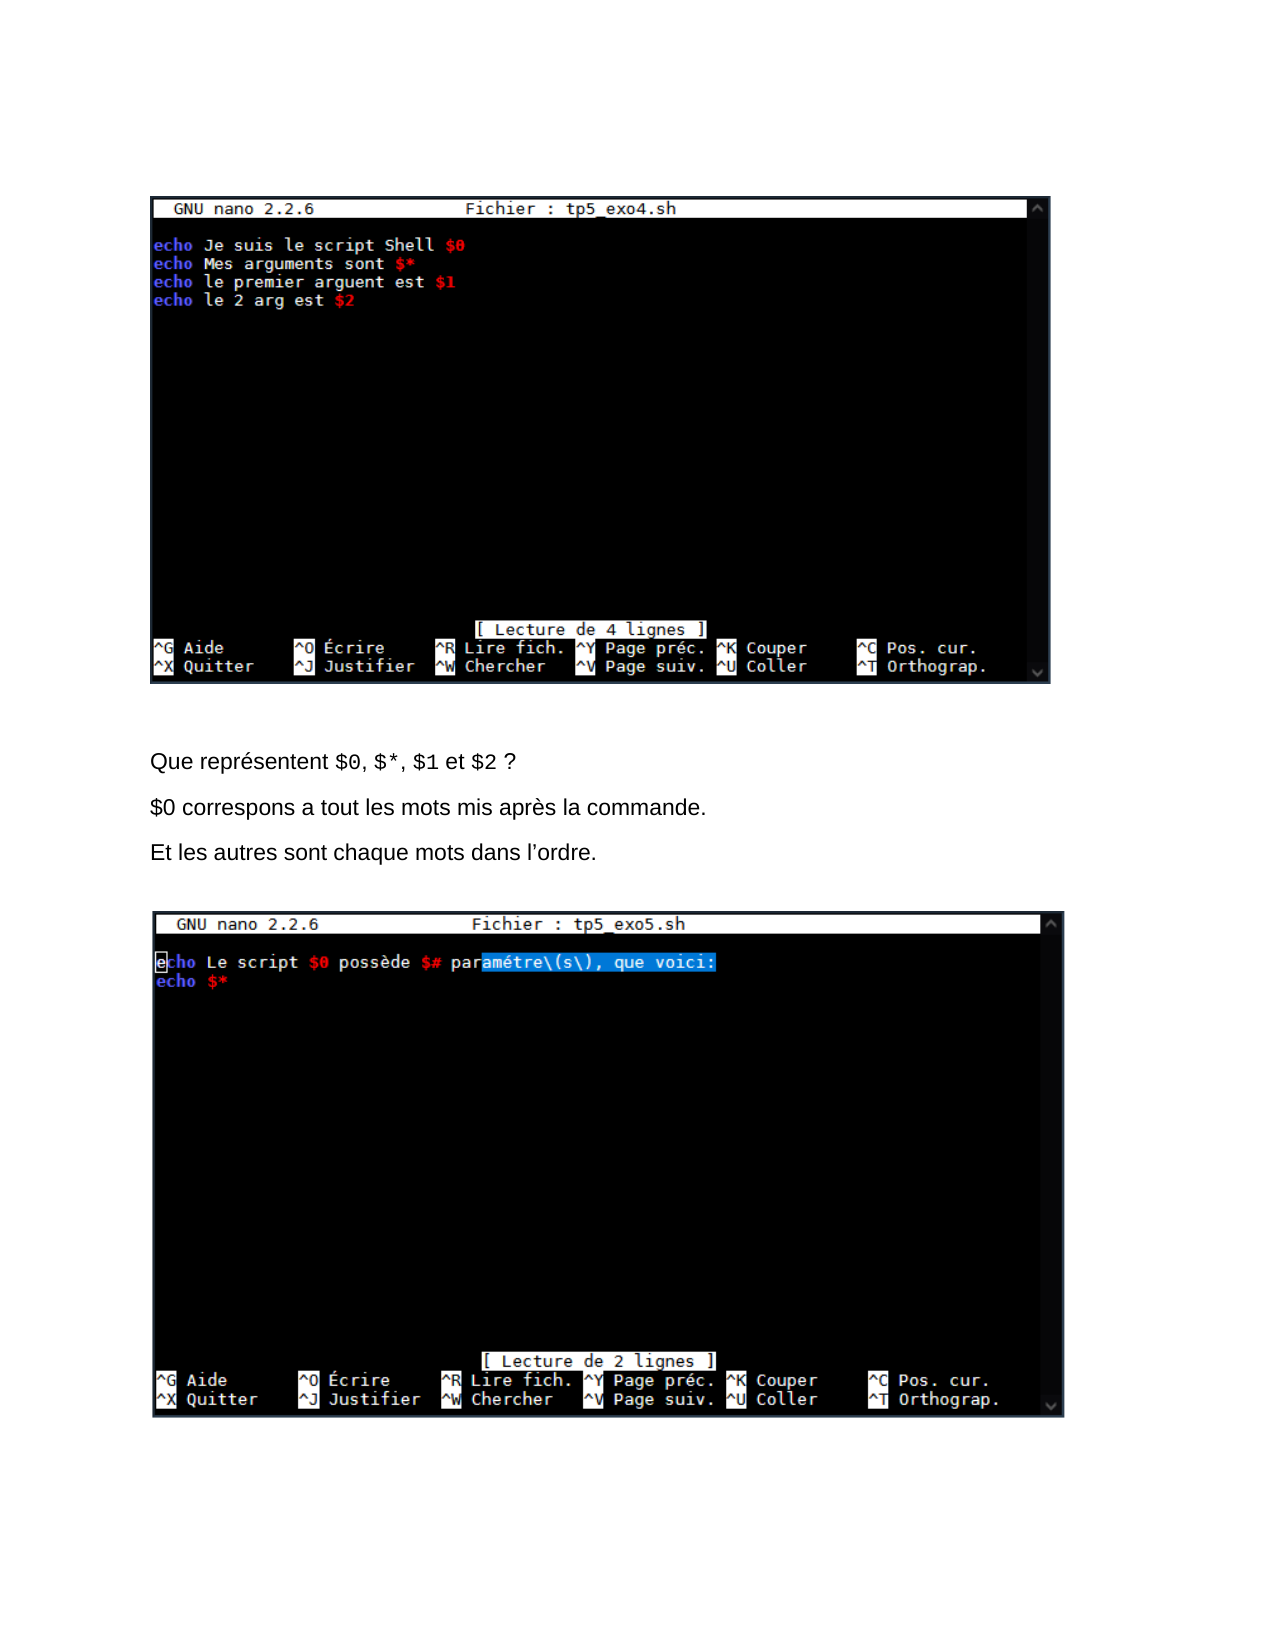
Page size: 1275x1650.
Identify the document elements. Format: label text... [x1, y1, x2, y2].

text $0 correspons a tout les mots mis après la commande. [150, 794, 1125, 820]
text Que représentent $0, $*, $1 et $2 ? [150, 747, 1125, 776]
text Et les autres sont chaque mots dans l’ordre. [150, 838, 1125, 865]
